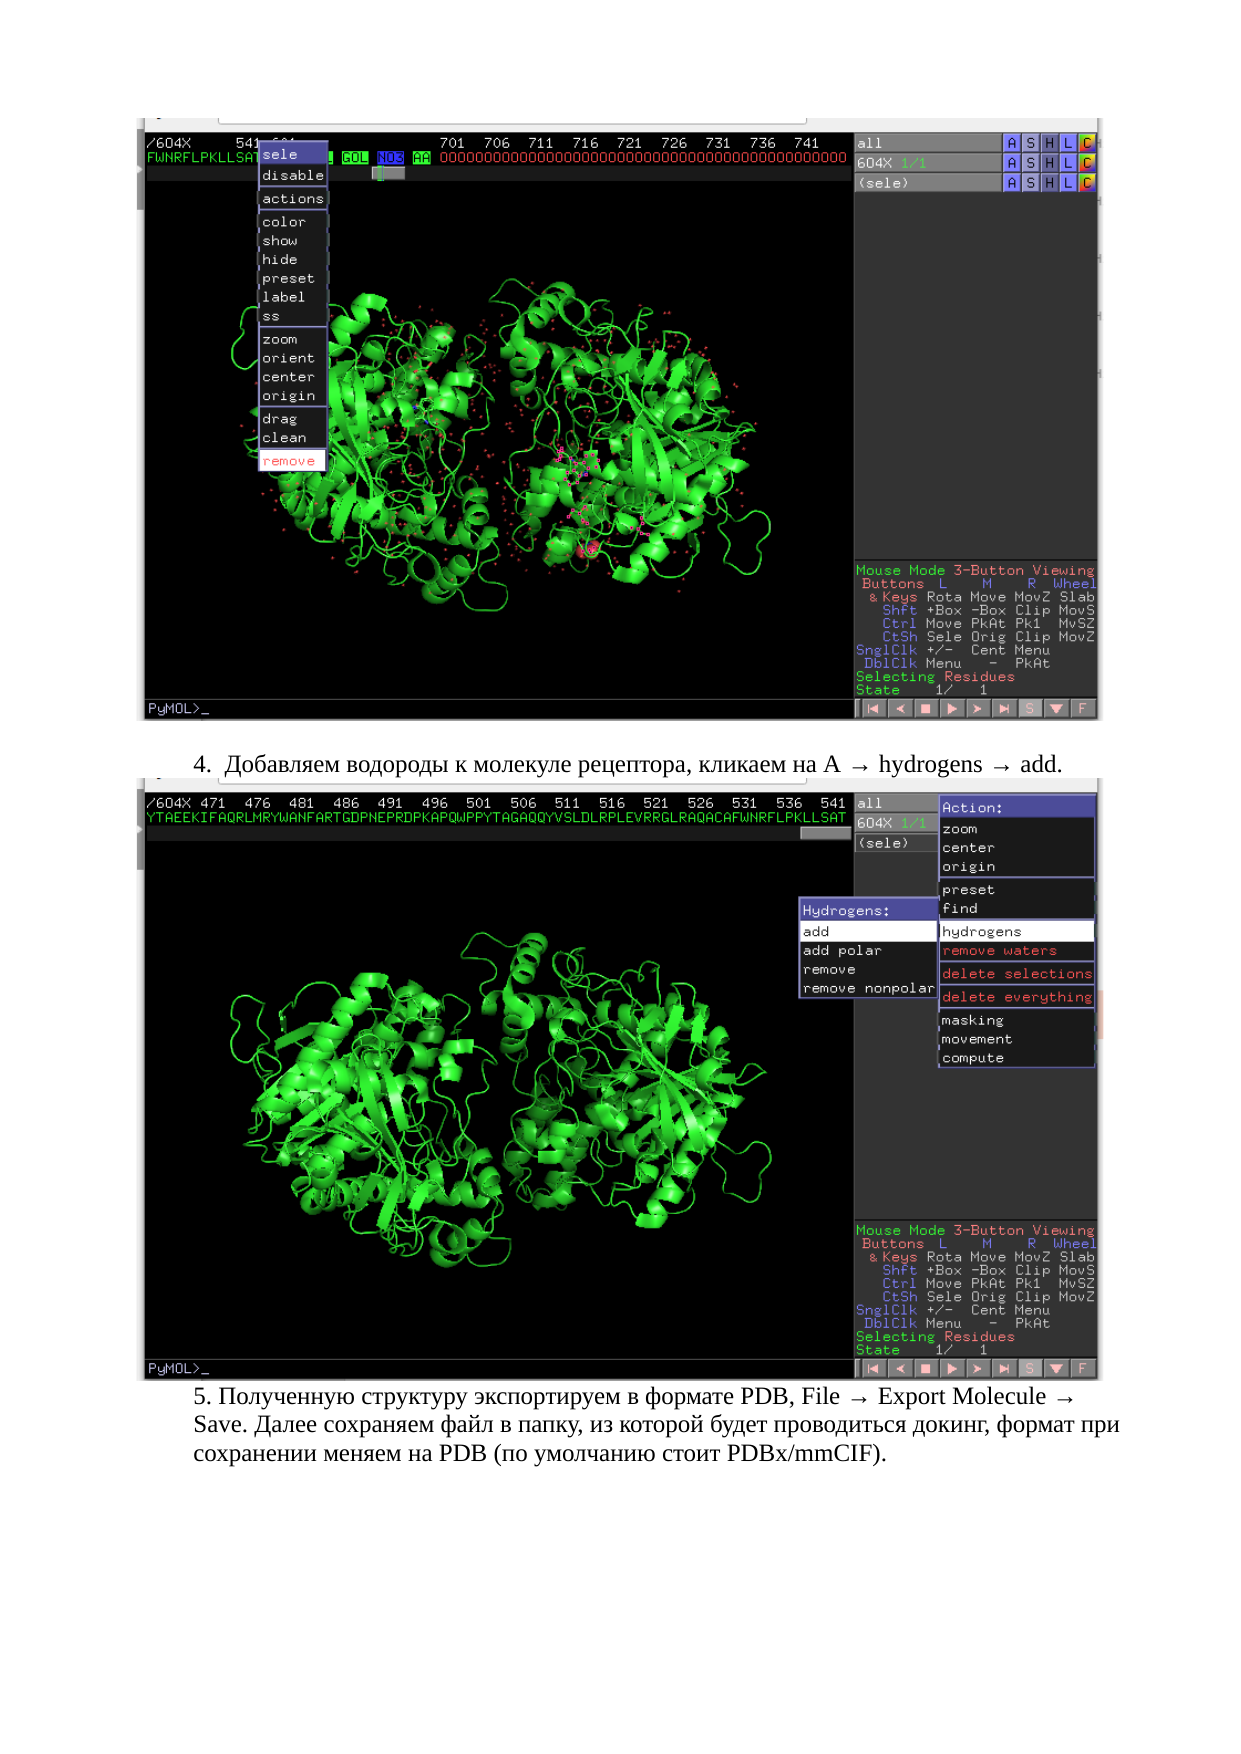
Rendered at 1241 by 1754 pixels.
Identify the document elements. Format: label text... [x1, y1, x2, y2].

list 4. Добавляем водороды к молекуле рецептора, кликаем на А → hydrogens → add. [156, 749, 1122, 778]
picture [136, 778, 1104, 1381]
picture [136, 118, 1104, 721]
list 5. Полученную структуру экспортируем в формате PDB, File → Export Molecule → Save. Далее сохраняем файл в папку, из которой будет проводиться докинг, формат при сохранении меняем на PDB (по умолчанию стоит PDBx/mmCIF). [156, 778, 1122, 1467]
